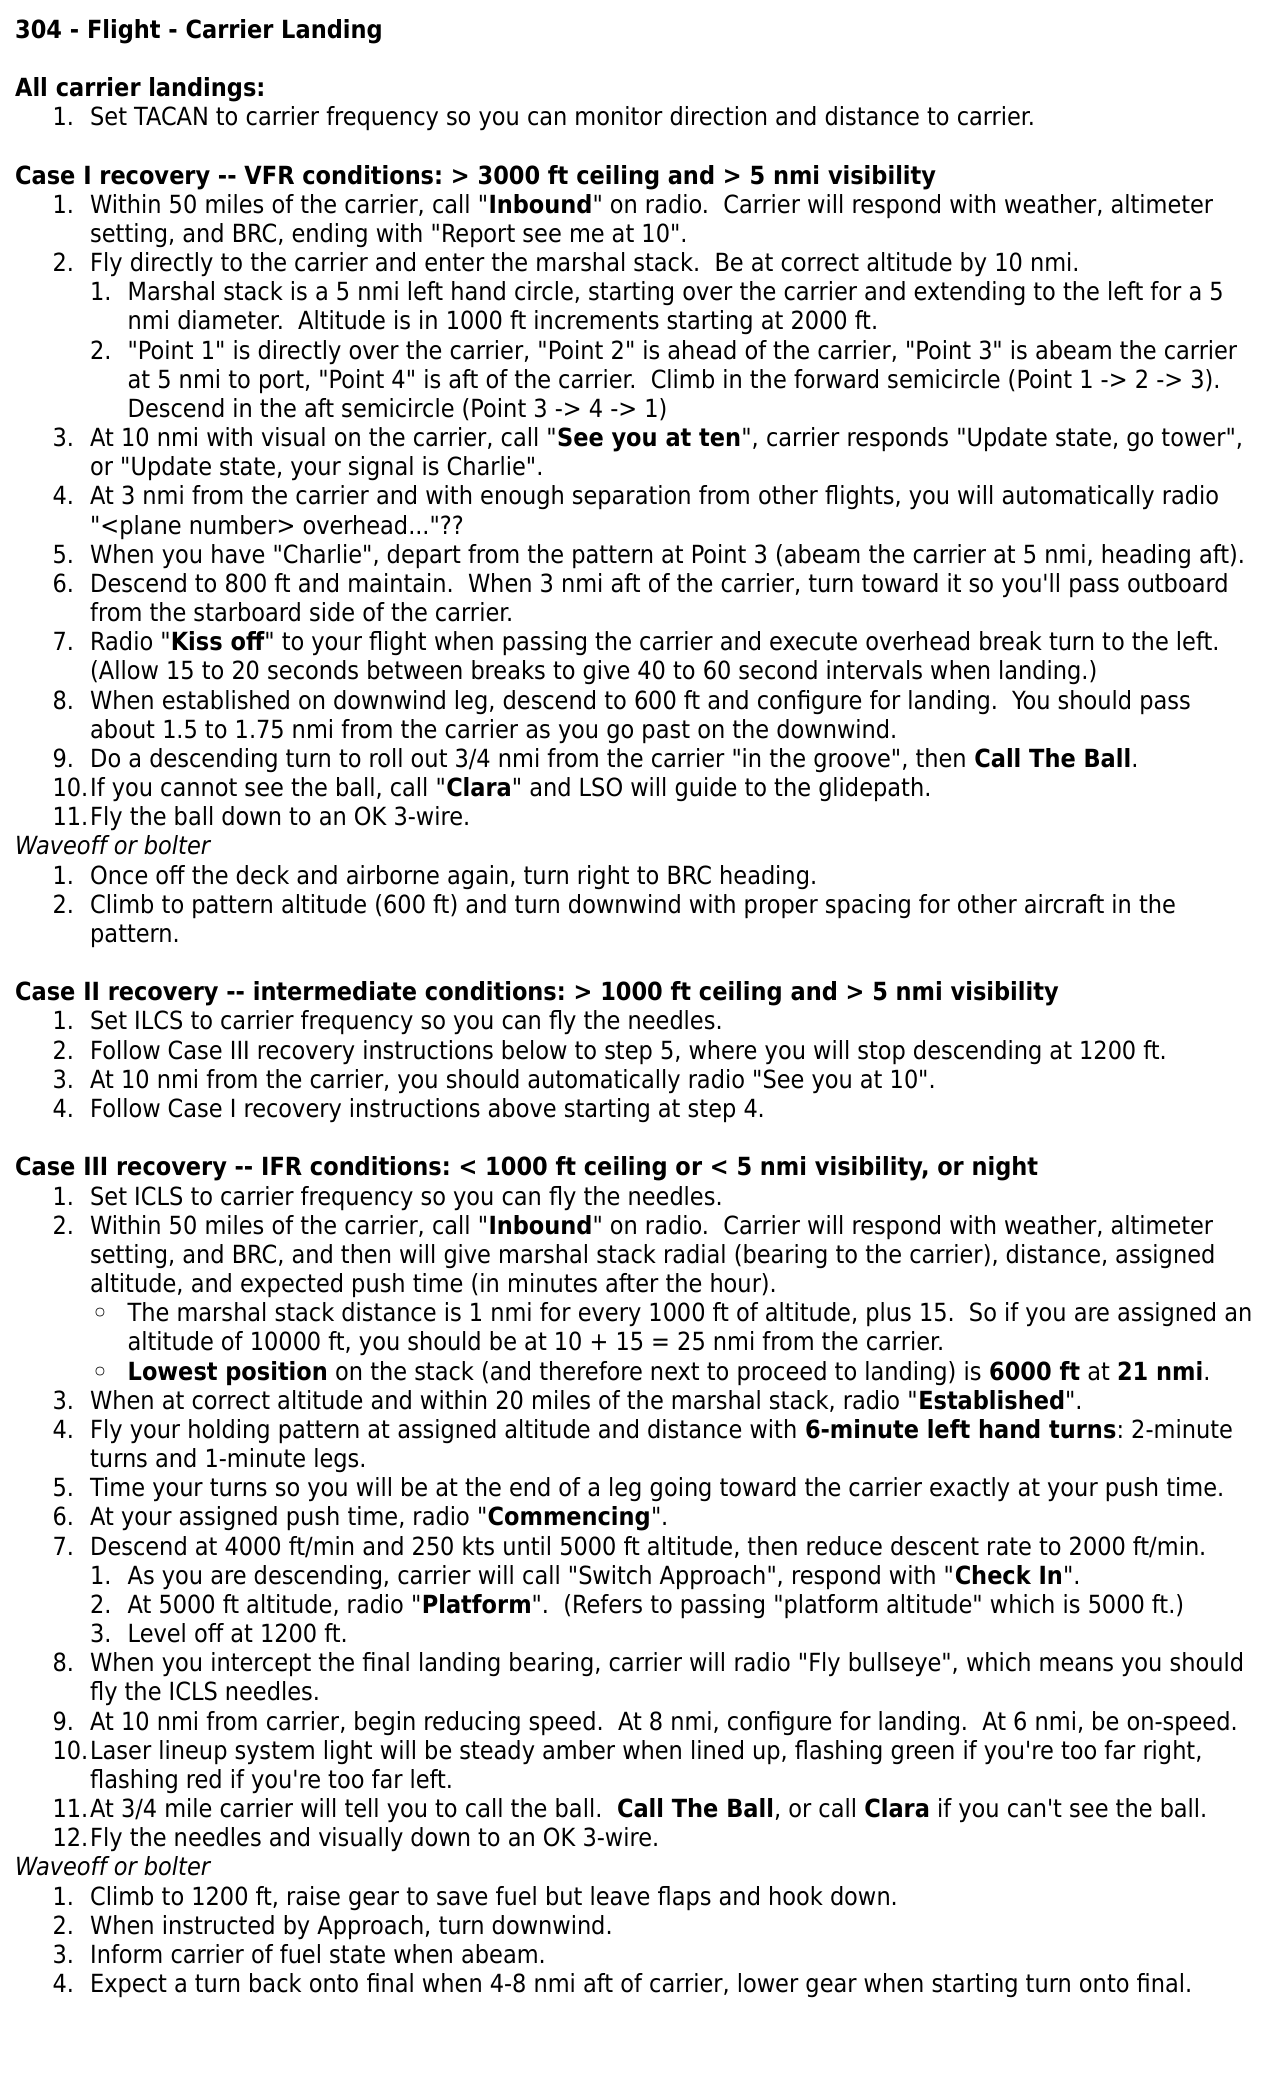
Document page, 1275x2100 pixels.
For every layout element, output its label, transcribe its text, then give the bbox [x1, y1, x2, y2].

list Climb to pattern altitude (600 ft) and turn downwind with proper spacing for other aircraft in the pattern. [52, 890, 1260, 948]
list Laser lineup system light will be steady amber when lined up, flashing green if you're too far right, flashing red if you're too far left. [52, 1736, 1260, 1794]
text Case I recovery -- VFR conditions: > 3000 ft ceiling and > 5 nmi visibility [15, 161, 1260, 190]
list Fly the needles and visually down to an OK 3-wire. [52, 1823, 1260, 1852]
list The marshal stack distance is 1 nmi for every 1000 ft of altitude, plus 15. So if you are assigned an altitude of 10000 ft, you should be at 10 + 15 = 25 nmi from the carrier. [90, 1298, 1260, 1357]
list Fly your holding pattern at assigned altitude and distance with 6-minute left hand turns: 2-minute turns and 1-minute legs. [52, 1415, 1260, 1473]
list At 10 nmi from carrier, begin reducing speed. At 8 nmi, configure for landing. At 6 nmi, be on-speed. [52, 1707, 1260, 1736]
list Time your turns so you will be at the end of a leg going toward the carrier exactly at your push time. [52, 1473, 1260, 1502]
text Waveof‌f or bolter [15, 1852, 1260, 1882]
list Descend at 4000 ft/min and 250 kts until 5000 ft altitude, then reduce descent rate to 2000 ft/min. [52, 1532, 1260, 1561]
list When instructed by Approach, turn downwind. [52, 1911, 1260, 1940]
list Level off at 1200 ft. [90, 1619, 1260, 1648]
list When established on downwind leg, descend to 600 ft and configure for landing. You should pass about 1.5 to 1.75 nmi from the carrier as you go past on the downwind. [52, 686, 1260, 744]
list When at correct altitude and within 20 miles of the marshal stack, radio "Established". [52, 1386, 1260, 1415]
list When you have "Charlie", depart from the pattern at Point 3 (abeam the carrier at 5 nmi, heading aft). [52, 540, 1260, 569]
list Marshal stack is a 5 nmi left hand circle, starting over the carrier and extending to the left for a 5 nmi diameter. Altitude is in 1000 ft increments starting at 2000 ft. [90, 277, 1260, 336]
list Set TACAN to carrier frequency so you can monitor direction and distance to carrier. [52, 102, 1260, 132]
list Follow Case I recovery instructions above starting at step 4. [52, 1094, 1260, 1123]
list At 10 nmi from the carrier, you should automatically radio "See you at 10". [52, 1065, 1260, 1094]
list "Point 1" is directly over the carrier, "Point 2" is ahead of the carrier, "Point 3" is abeam the carrier at 5 nmi to port, "Point 4" is aft of the carrier. Climb in the forward semicircle (Point 1 -> 2 -> 3). Descend in the aft semicircle (Point 3 -> 4 -> 1) [90, 336, 1260, 423]
list Descend to 800 ft and maintain. When 3 nmi aft of the carrier, turn toward it so you'll pass outboard from the starboard side of the carrier. [52, 569, 1260, 627]
text Waveof‌f or bolter [15, 832, 1260, 861]
list At 10 nmi with visual on the carrier, call "See you at ten", carrier responds "Update state, go tower", or "Update state, your signal is Charlie". [52, 423, 1260, 482]
list Fly directly to the carrier and enter the marshal stack. Be at correct altitude by 10 nmi. [52, 248, 1260, 277]
list At 3 nmi from the carrier and with enough separation from other flights, you will automatically radio "<plane number> overhead..."?? [52, 482, 1260, 540]
list Radio "Kiss off" to your flight when passing the carrier and execute overhead break turn to the left. (Allow 15 to 20 seconds between breaks to give 40 to 60 second intervals when landing.) [52, 627, 1260, 686]
list Climb to 1200 ft, raise gear to save fuel but leave flaps and hook down. [52, 1882, 1260, 1911]
list Once off the deck and airborne again, turn right to BRC heading. [52, 861, 1260, 890]
list If you cannot see the ball, call "Clara" and LSO will guide to the glidepath. [52, 773, 1260, 802]
list At 5000 ft altitude, radio "Platform". (Refers to passing "platform altitude" which is 5000 ft.) [90, 1590, 1260, 1619]
list Do a descending turn to roll out 3/4 nmi from the carrier "in the groove", then Call The Ball. [52, 744, 1260, 773]
text 304 - Flight - Carrier Landing [15, 15, 1260, 44]
text Case II recovery -- intermediate conditions: > 1000 ft ceiling and > 5 nmi visibility [15, 977, 1260, 1007]
list Set ICLS to carrier frequency so you can fly the needles. [52, 1182, 1260, 1211]
list Follow Case III recovery instructions below to step 5, where you will stop descending at 1200 ft. [52, 1036, 1260, 1065]
list Within 50 miles of the carrier, call "Inbound" on radio. Carrier will respond with weather, altimeter setting, and BRC, and then will give marshal stack radial (bearing to the carrier), distance, assigned altitude, and expected push time (in minutes after the hour). [52, 1211, 1260, 1298]
list At 3/4 mile carrier will tell you to call the ball. Call The Ball, or call Clara if you can't see the ball. [52, 1794, 1260, 1823]
list Set ILCS to carrier frequency so you can fly the needles. [52, 1007, 1260, 1036]
list As you are descending, carrier will call "Switch Approach", respond with "Check In". [90, 1561, 1260, 1590]
list When you intercept the final landing bearing, carrier will radio "Fly bullseye", which means you should fly the ICLS needles. [52, 1648, 1260, 1707]
list Within 50 miles of the carrier, call "Inbound" on radio. Carrier will respond with weather, altimeter setting, and BRC, ending with "Report see me at 10". [52, 190, 1260, 248]
list Inform carrier of fuel state when abeam. [52, 1940, 1260, 1969]
list At your assigned push time, radio "Commencing". [52, 1502, 1260, 1532]
list Expect a turn back onto final when 4-8 nmi aft of carrier, lower gear when starting turn onto final. [52, 1969, 1260, 1998]
list Lowest position on the stack (and therefore next to proceed to landing) is 6000 ft at 21 nmi. [90, 1357, 1260, 1386]
text All carrier landings: [15, 73, 1260, 102]
list Fly the ball down to an OK 3-wire. [52, 802, 1260, 832]
text Case III recovery -- IFR conditions: < 1000 ft ceiling or < 5 nmi visibility, or night [15, 1152, 1260, 1182]
